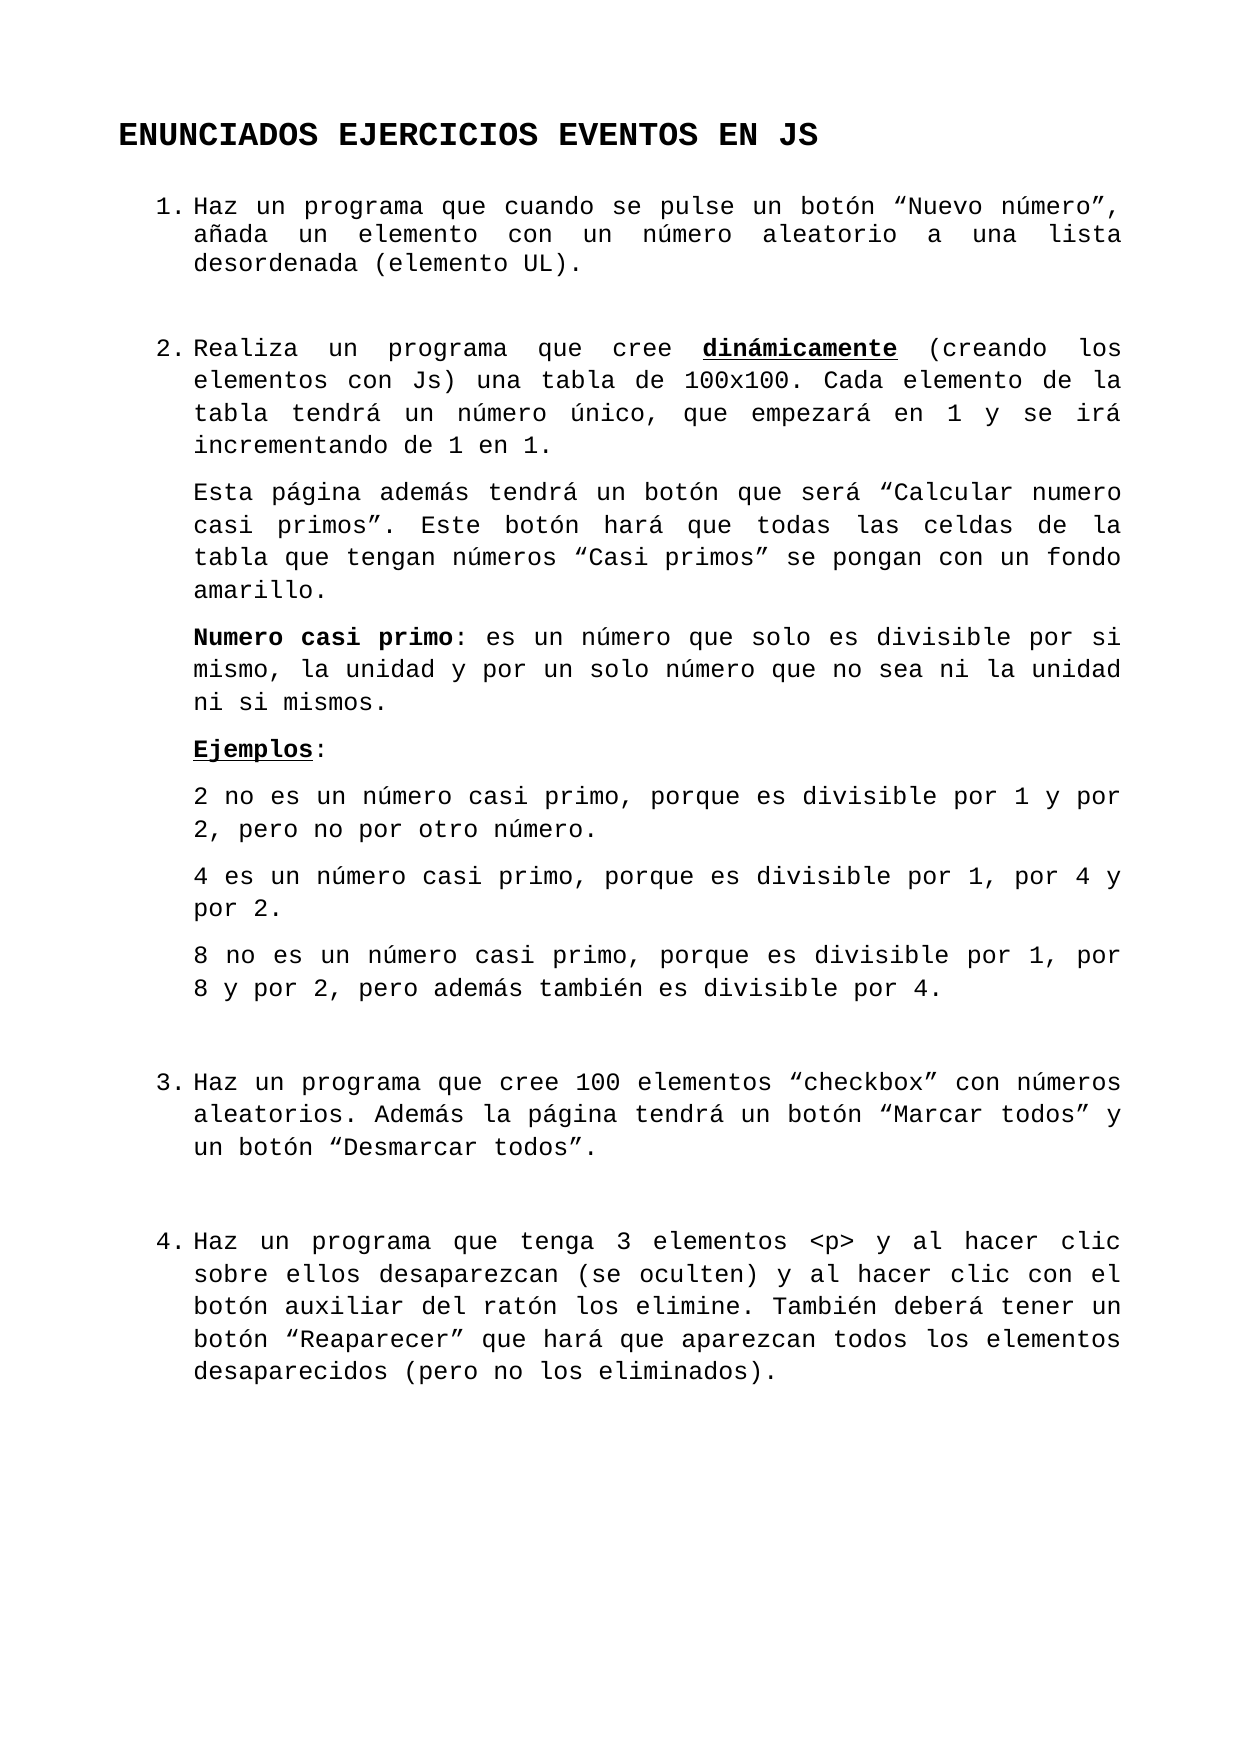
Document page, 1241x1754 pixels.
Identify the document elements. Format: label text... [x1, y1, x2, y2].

list Ejemplos: [156, 737, 1122, 765]
list Haz un programa que cuando se pulse un botón “Nuevo número”, añada un elemento con un número aleatorio a una lista desordenada (elemento UL). [156, 194, 1122, 279]
list Numero casi primo: es un número que solo es divisible por si mismo, la unidad y por un solo número que no sea ni la unidad ni si mismos. [156, 624, 1122, 718]
list 8 no es un número casi primo, porque es divisible por 1, por 8 y por 2, pero además también es divisible por 4. [156, 943, 1122, 1004]
list 4 es un número casi primo, porque es divisible por 1, por 4 y por 2. [156, 863, 1122, 924]
list Haz un programa que tenga 3 elementos <p> y al hacer clic sobre ellos desaparezcan (se oculten) y al hacer clic con el botón auxiliar del ratón los elimine. También deberá tener un botón “Reaparecer” que hará que aparezcan todos los elementos desaparecidos (pero no los eliminados). [156, 1229, 1122, 1387]
list Realiza un programa que cree dinámicamente (creando los elementos con Js) una tabla de 100x100. Cada elemento de la tabla tendrá un número único, que empezará en 1 y se irá incrementando de 1 en 1. [156, 335, 1122, 461]
list Haz un programa que cree 100 elementos “checkbox” con números aleatorios. Además la página tendrá un botón “Marcar todos” y un botón “Desmarcar todos”. [156, 1069, 1122, 1163]
list Esta página además tendrá un botón que será “Calcular numero casi primos”. Este botón hará que todas las celdas de la tabla que tengan números “Casi primos” se pongan con un fondo amarillo. [156, 480, 1122, 606]
text ENUNCIADOS EJERCICIOS EVENTOS EN JS [118, 118, 1122, 156]
list 2 no es un número casi primo, porque es divisible por 1 y por 2, pero no por otro número. [156, 784, 1122, 844]
